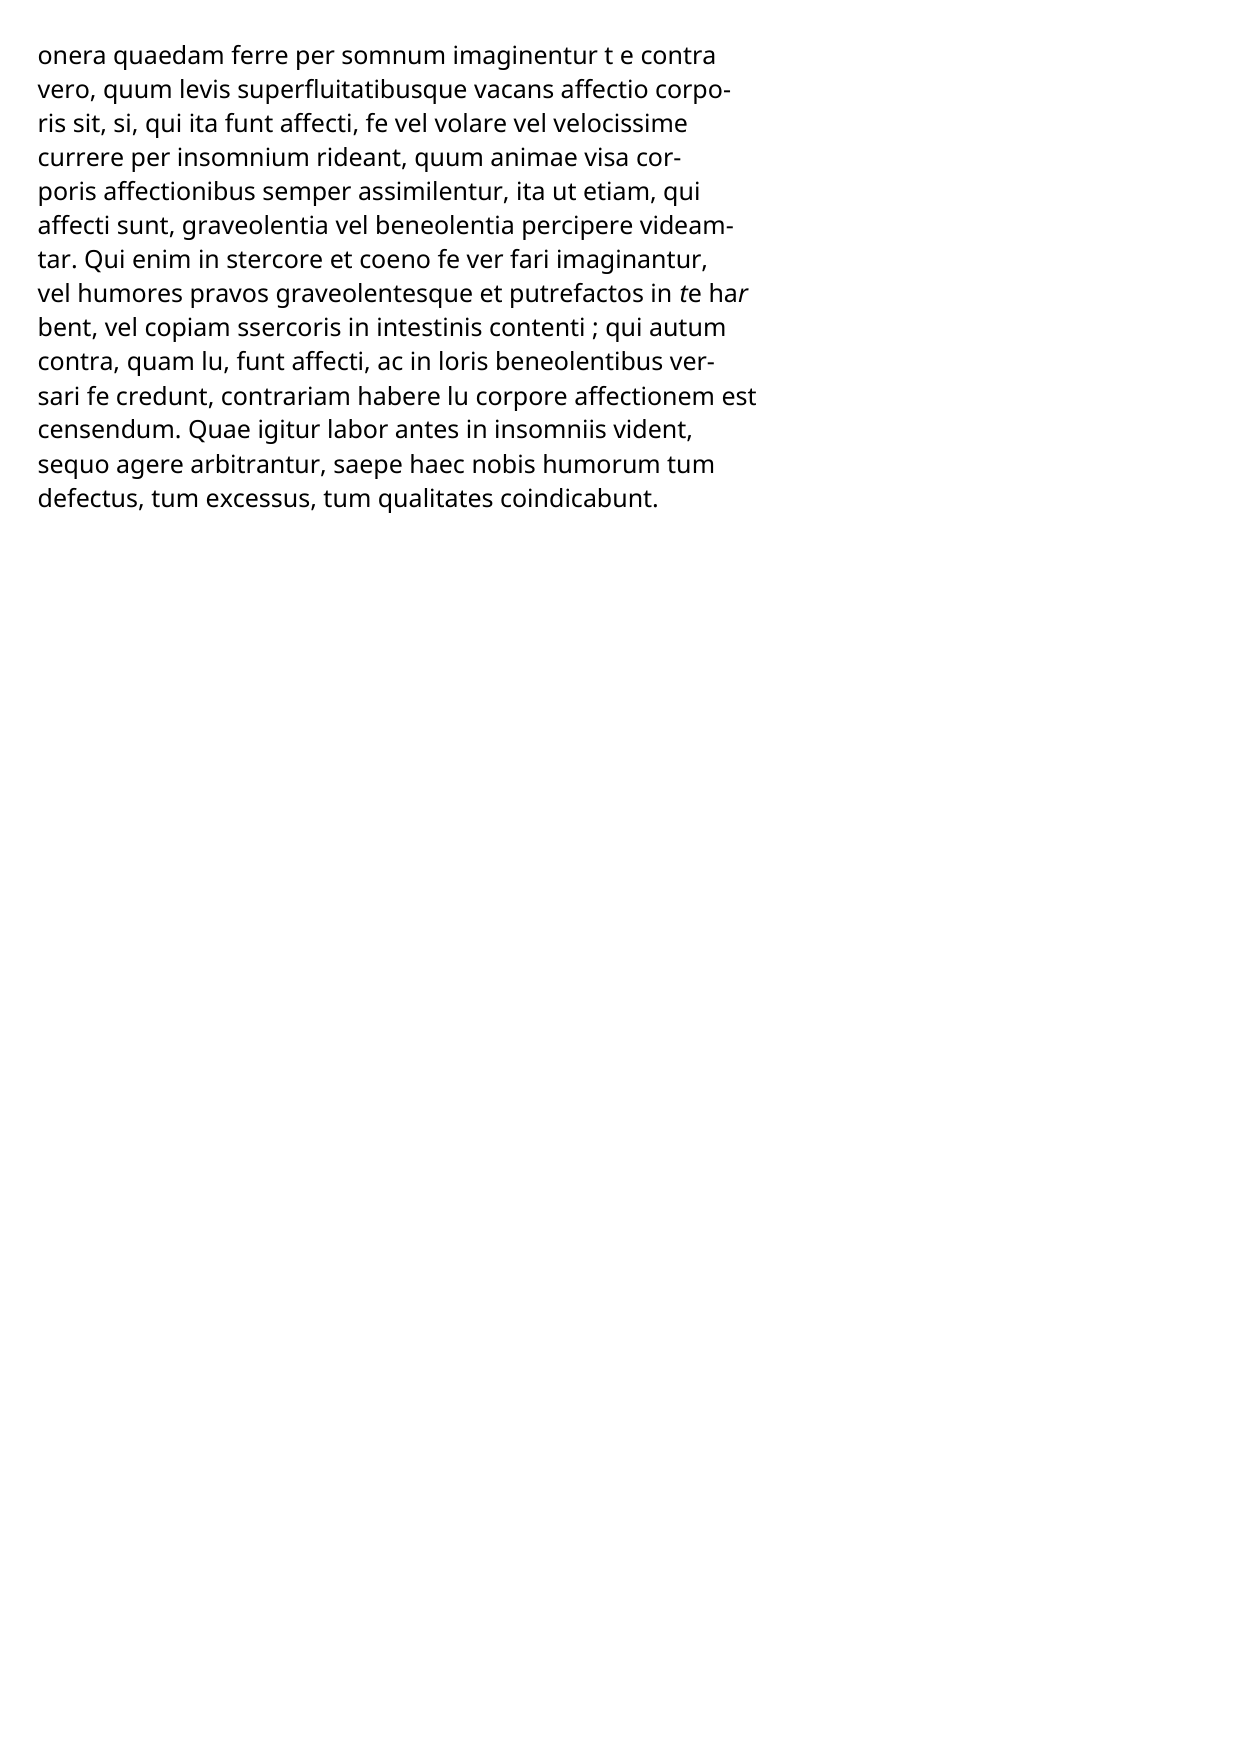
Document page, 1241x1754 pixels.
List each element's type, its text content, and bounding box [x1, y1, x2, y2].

text onera quaedam ferre per somnum imaginentur t e contra vero, quum levis superfluitatibusque vacans affectio corpo- ris sit, si, qui ita funt affecti, fe vel volare vel velocissime currere per insomnium rideant, quum animae visa cor- poris affectionibus semper assimilentur, ita ut etiam, qui affecti sunt, graveolentia vel beneolentia percipere videam- tar. Qui enim in stercore et coeno fe ver fari imaginantur, vel humores pravos graveolentesque et putrefactos in te har bent, vel copiam ssercoris in intestinis contenti ; qui autum contra, quam lu, funt affecti, ac in loris beneolentibus ver- sari fe credunt, contrariam habere lu corpore affectionem est censendum. Quae igitur labor antes in insomniis vident, sequo agere arbitrantur, saepe haec nobis humorum tum defectus, tum excessus, tum qualitates coindicabunt. [37, 37, 1203, 514]
